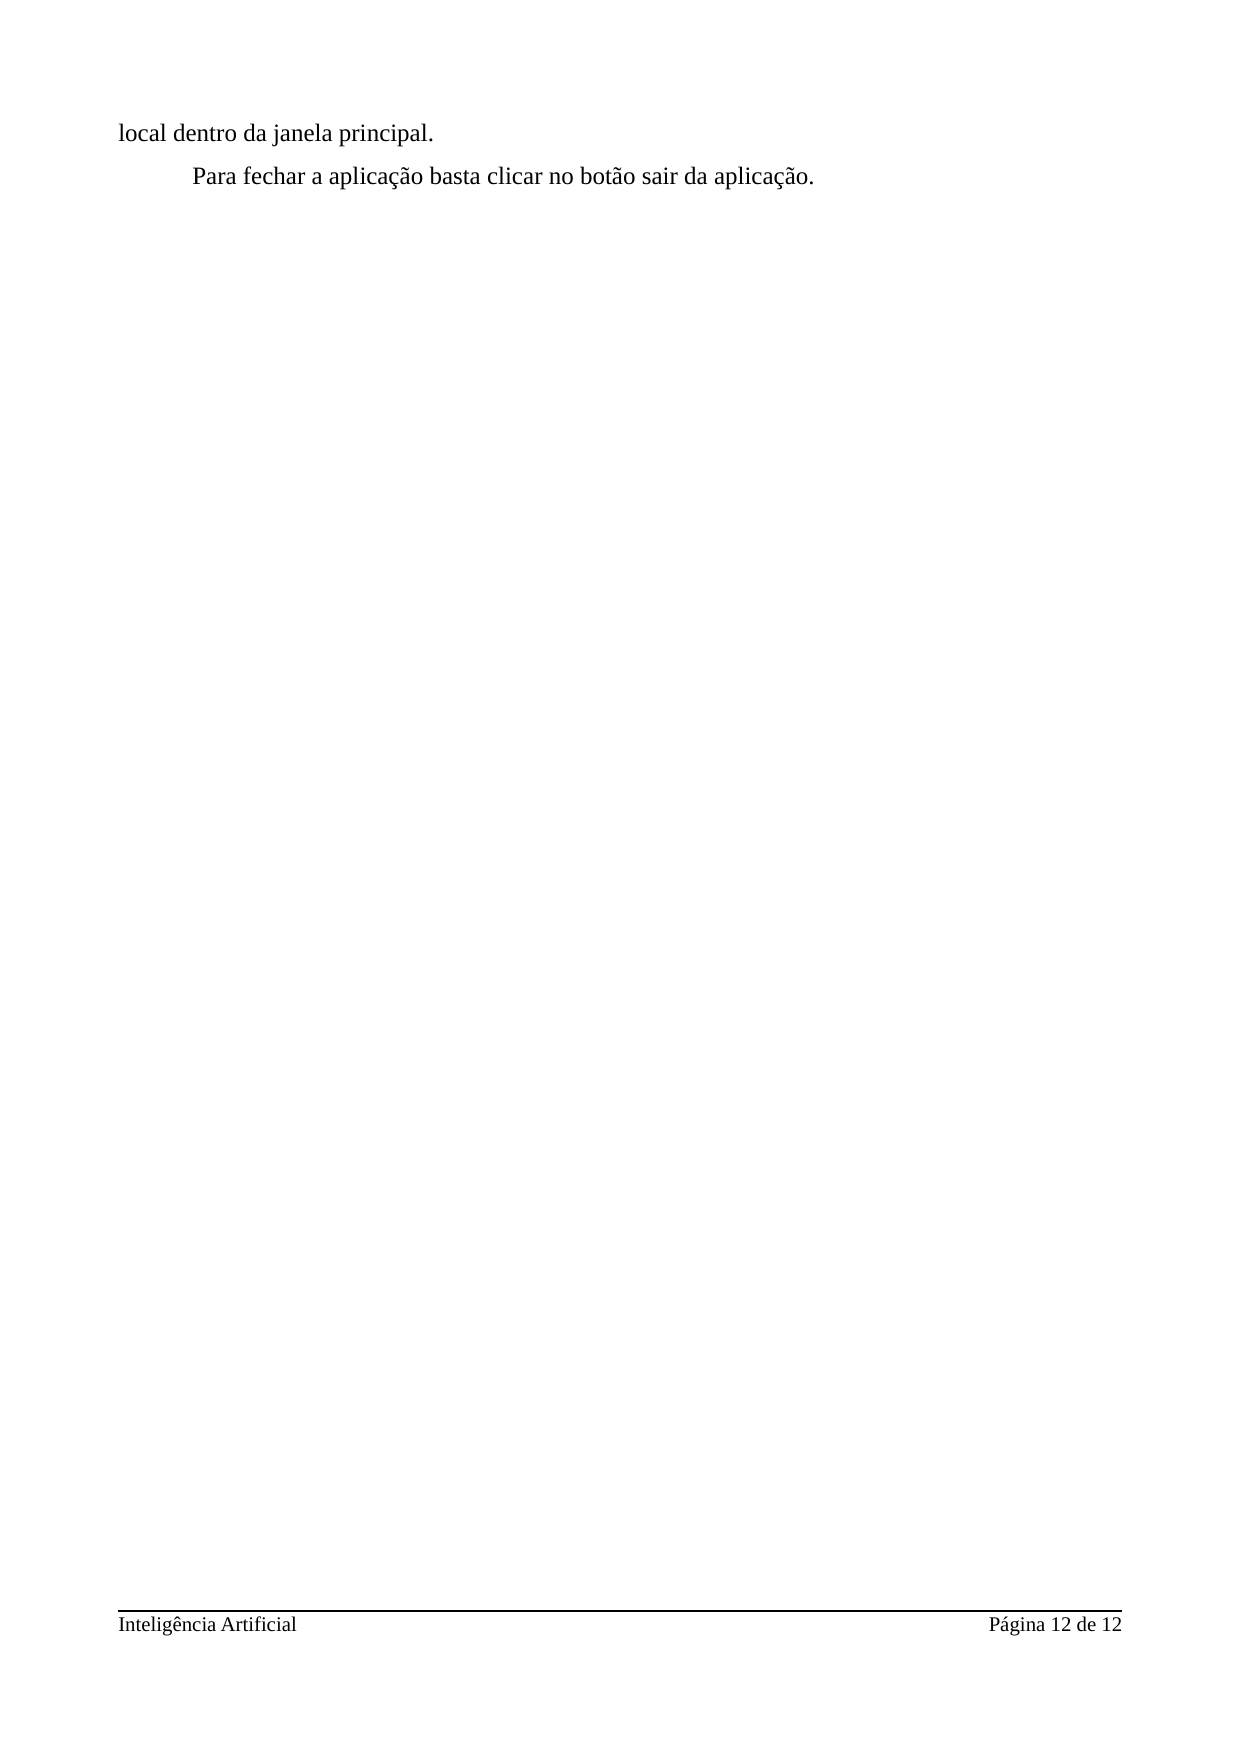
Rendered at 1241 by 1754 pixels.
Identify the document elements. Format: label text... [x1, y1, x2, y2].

text Para fechar a aplicação basta clicar no botão sair da aplicação. [118, 161, 1122, 190]
text local dentro da janela principal. [118, 118, 1122, 147]
